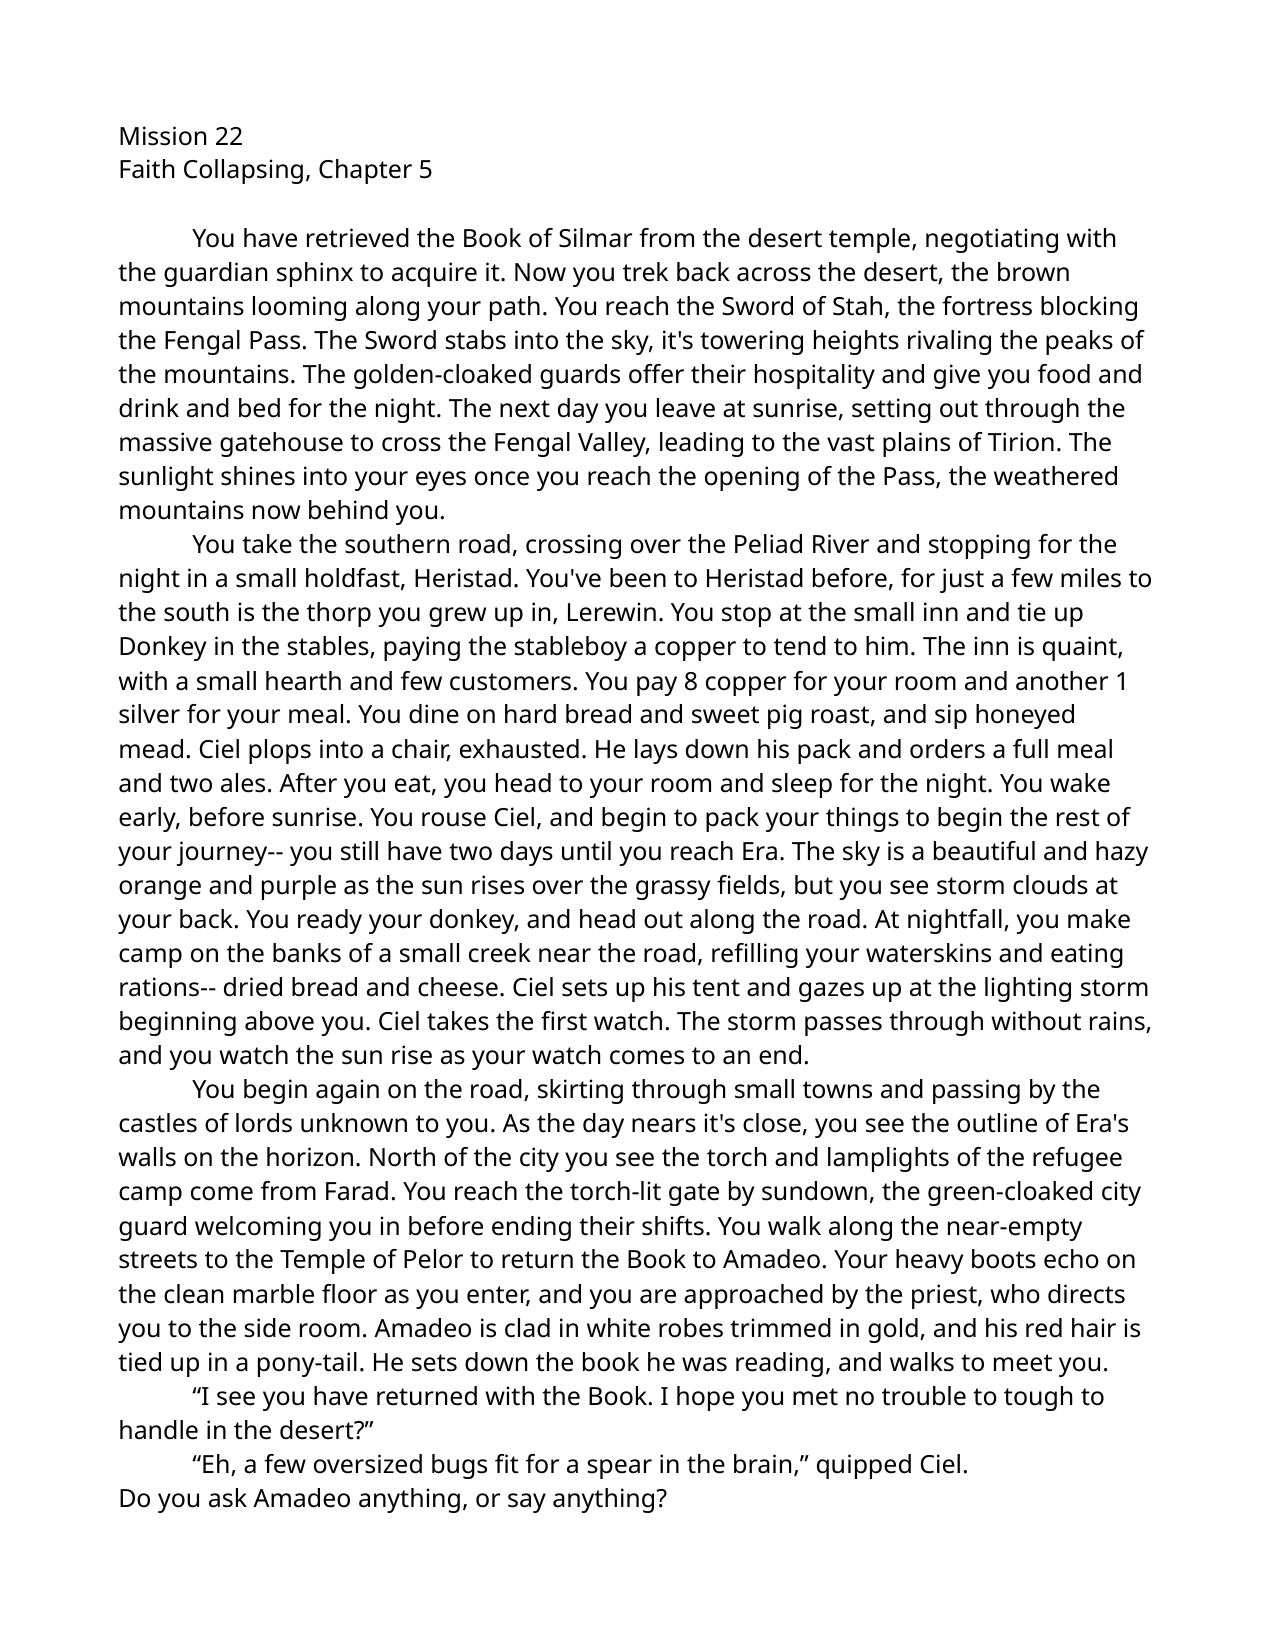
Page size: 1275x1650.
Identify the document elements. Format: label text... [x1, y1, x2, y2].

text Mission 22 [118, 118, 1157, 152]
text You begin again on the road, skirting through small towns and passing by the castles of lords unknown to you. As the day nears it's close, you see the outline of Era's walls on the horizon. North of the city you see the torch and lamplights of the refugee camp come from Farad. You reach the torch-lit gate by sundown, the green-cloaked city guard welcoming you in before ending their shifts. You walk along the near-empty streets to the Temple of Pelor to return the Book to Amadeo. Your heavy boots echo on the clean marble floor as you enter, and you are approached by the priest, who directs you to the side room. Amadeo is clad in white robes trimmed in gold, and his red hair is tied up in a pony-tail. He sets down the book he was reading, and walks to meet you. [118, 1072, 1157, 1378]
text Faith Collapsing, Chapter 5 [118, 152, 1157, 186]
text You take the southern road, crossing over the Peliad River and stopping for the night in a small holdfast, Heristad. You've been to Heristad before, for just a few miles to the south is the thorp you grew up in, Lerewin. You stop at the small inn and tie up Donkey in the stables, paying the stableboy a copper to tend to him. The inn is quaint, with a small hearth and few customers. You pay 8 copper for your room and another 1 silver for your meal. You dine on hard bread and sweet pig roast, and sip honeyed mead. Ciel plops into a chair, exhausted. He lays down his pack and orders a full meal and two ales. After you eat, you head to your room and sleep for the night. You wake early, before sunrise. You rouse Ciel, and begin to pack your things to begin the rest of your journey-- you still have two days until you reach Era. The sky is a beautiful and hazy orange and purple as the sun rises over the grassy fields, but you see storm clouds at your back. You ready your donkey, and head out along the road. At nightfall, you make camp on the banks of a small creek near the road, refilling your waterskins and eating rations-- dried bread and cheese. Ciel sets up his tent and gazes up at the lighting storm beginning above you. Ciel takes the first watch. The storm passes through without rains, and you watch the sun rise as your watch comes to an end. [118, 527, 1157, 1072]
text You have retrieved the Book of Silmar from the desert temple, negotiating with the guardian sphinx to acquire it. Now you trek back across the desert, the brown mountains looming along your path. You reach the Sword of Stah, the fortress blocking the Fengal Pass. The Sword stabs into the sky, it's towering heights rivaling the peaks of the mountains. The golden-cloaked guards offer their hospitality and give you food and drink and bed for the night. The next day you leave at sunrise, setting out through the massive gatehouse to cross the Fengal Valley, leading to the vast plains of Tirion. The sunlight shines into your eyes once you reach the opening of the Pass, the weathered mountains now behind you. [118, 220, 1157, 527]
text “Eh, a few oversized bugs fit for a spear in the brain,” quipped Ciel. [118, 1447, 1157, 1481]
text “I see you have returned with the Book. I hope you met no trouble to tough to handle in the desert?” [118, 1378, 1157, 1447]
text Do you ask Amadeo anything, or say anything? [118, 1481, 1157, 1515]
